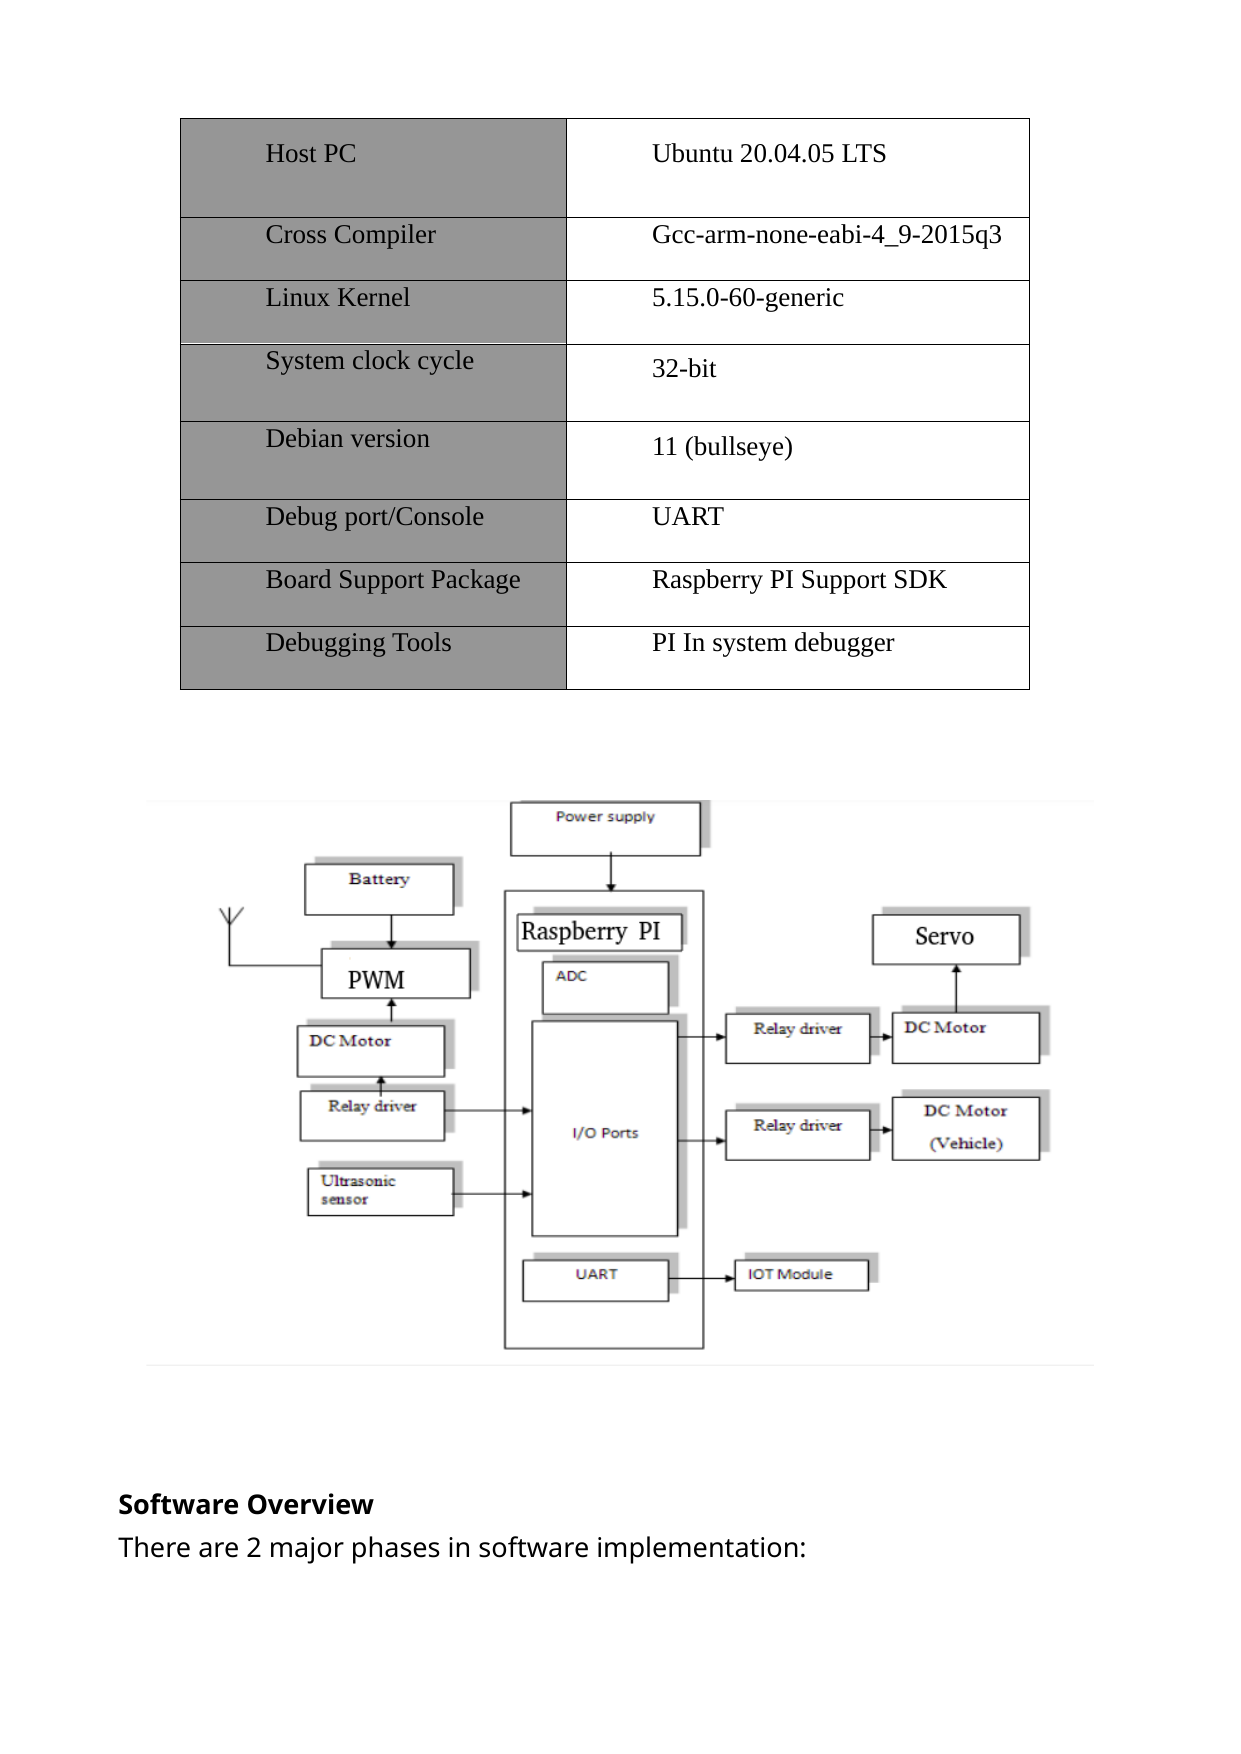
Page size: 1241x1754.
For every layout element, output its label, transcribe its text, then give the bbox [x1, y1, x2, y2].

table_cell 5.15.0-60-generic [567, 281, 1029, 343]
table_cell 32-bit [567, 345, 1029, 421]
table_cell Linux Kernel [181, 281, 566, 343]
table_header Ubuntu 20.04.05 LTS [567, 119, 1029, 217]
table_cell Raspberry PI Support SDK [567, 563, 1029, 626]
table_cell Board Support Package [181, 563, 566, 626]
text Software Overview [118, 1486, 1122, 1522]
table_cell Cross Compiler [181, 218, 566, 280]
table_cell Debugging Tools [181, 627, 566, 689]
picture [146, 800, 1094, 1366]
table_cell Gcc-arm-none-eabi-4_9-2015q3 [567, 218, 1029, 280]
table_cell System clock cycle [181, 345, 566, 421]
table_cell UART [567, 500, 1029, 562]
table_cell 11 (bullseye) [567, 422, 1029, 499]
table_header Host PC [181, 119, 566, 217]
table_cell PI In system debugger [567, 627, 1029, 689]
table_cell Debian version [181, 422, 566, 499]
table_cell Debug port/Console [181, 500, 566, 562]
text There are 2 major phases in software implementation: [118, 1528, 1122, 1565]
